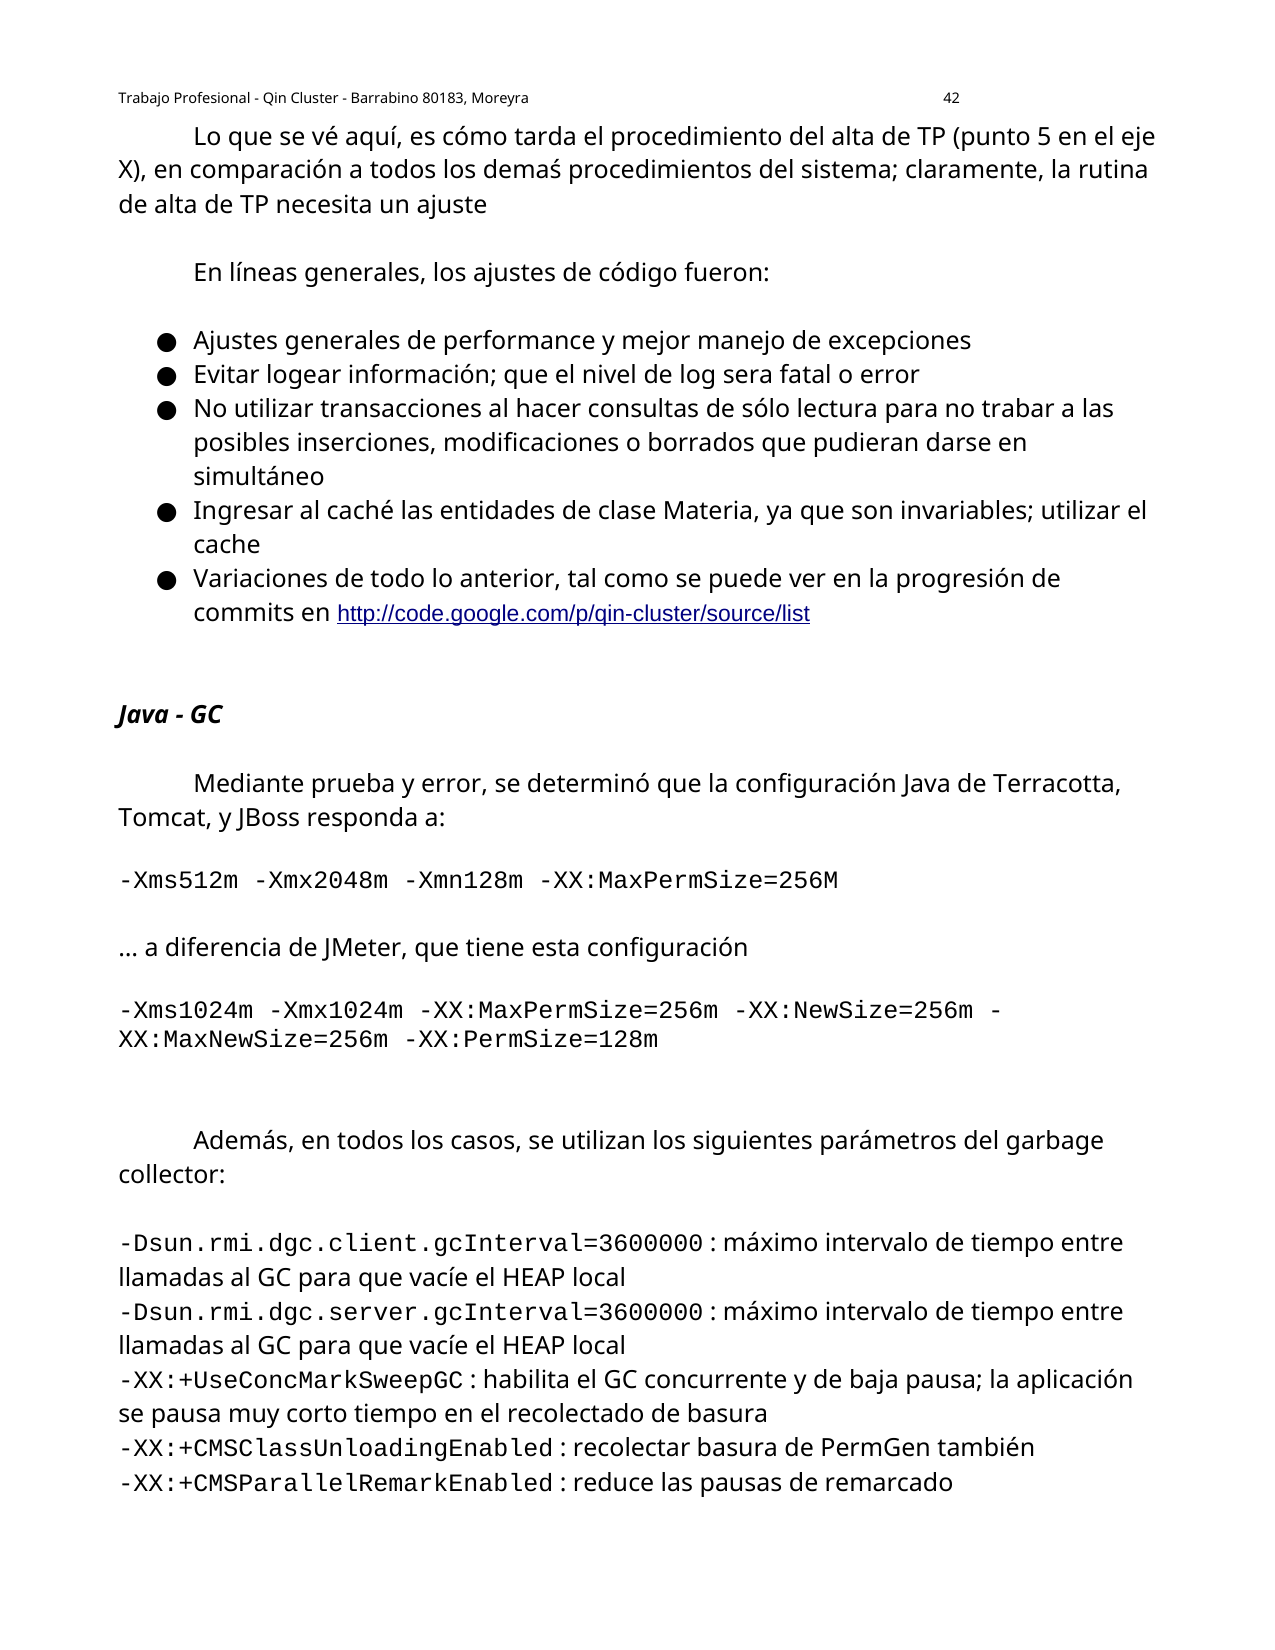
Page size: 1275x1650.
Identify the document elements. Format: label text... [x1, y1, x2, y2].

list Variaciones de todo lo anterior, tal como se puede ver en la progresión de commits en http://code.google.com/p/qin-cluster/source/list [156, 561, 1157, 629]
text -XX:+CMSParallelRemarkEnabled : reduce las pausas de remarcado [118, 1464, 1157, 1498]
text -Dsun.rmi.dgc.server.gcInterval=3600000 : máximo intervalo de tiempo entre llamadas al GC para que vacíe el HEAP local [118, 1293, 1157, 1362]
text -Dsun.rmi.dgc.client.gcInterval=3600000 : máximo intervalo de tiempo entre llamadas al GC para que vacíe el HEAP local [118, 1225, 1157, 1293]
text -XX:+UseConcMarkSweepGC : habilita el GC concurrente y de baja pausa; la aplicación se pausa muy corto tiempo en el recolectado de basura [118, 1362, 1157, 1430]
text En líneas generales, los ajustes de código fueron: [118, 254, 1157, 288]
text -Xms512m -Xmx2048m -Xmn128m -XX:MaxPermSize=256M [118, 867, 1157, 896]
text -Xms1024m -Xmx1024m -XX:MaxPermSize=256m -XX:NewSize=256m -XX:MaxNewSize=256m -XX:PermSize=128m [118, 998, 1157, 1055]
text Lo que se vé aquí, es cómo tarda el procedimiento del alta de TP (punto 5 en el eje X), en comparación a todos los demaś procedimientos del sistema; claramente, la rutina de alta de TP necesita un ajuste [118, 118, 1157, 220]
text -XX:+CMSClassUnloadingEnabled : recolectar basura de PermGen también [118, 1430, 1157, 1464]
list Ingresar al caché las entidades de clase Materia, ya que son invariables; utilizar el cache [156, 493, 1157, 561]
text Además, en todos los casos, se utilizan los siguientes parámetros del garbage collector: [118, 1123, 1157, 1191]
text … a diferencia de JMeter, que tiene esta configuración [118, 930, 1157, 964]
list Evitar logear información; que el nivel de log sera fatal o error [156, 357, 1157, 391]
text Java - GC [118, 697, 1157, 731]
list No utilizar transacciones al hacer consultas de sólo lectura para no trabar a las posibles inserciones, modificaciones o borrados que pudieran darse en simultáneo [156, 391, 1157, 493]
list Ajustes generales de performance y mejor manejo de excepciones [156, 322, 1157, 357]
text Mediante prueba y error, se determinó que la configuración Java de Terracotta, Tomcat, y JBoss responda a: [118, 765, 1157, 833]
